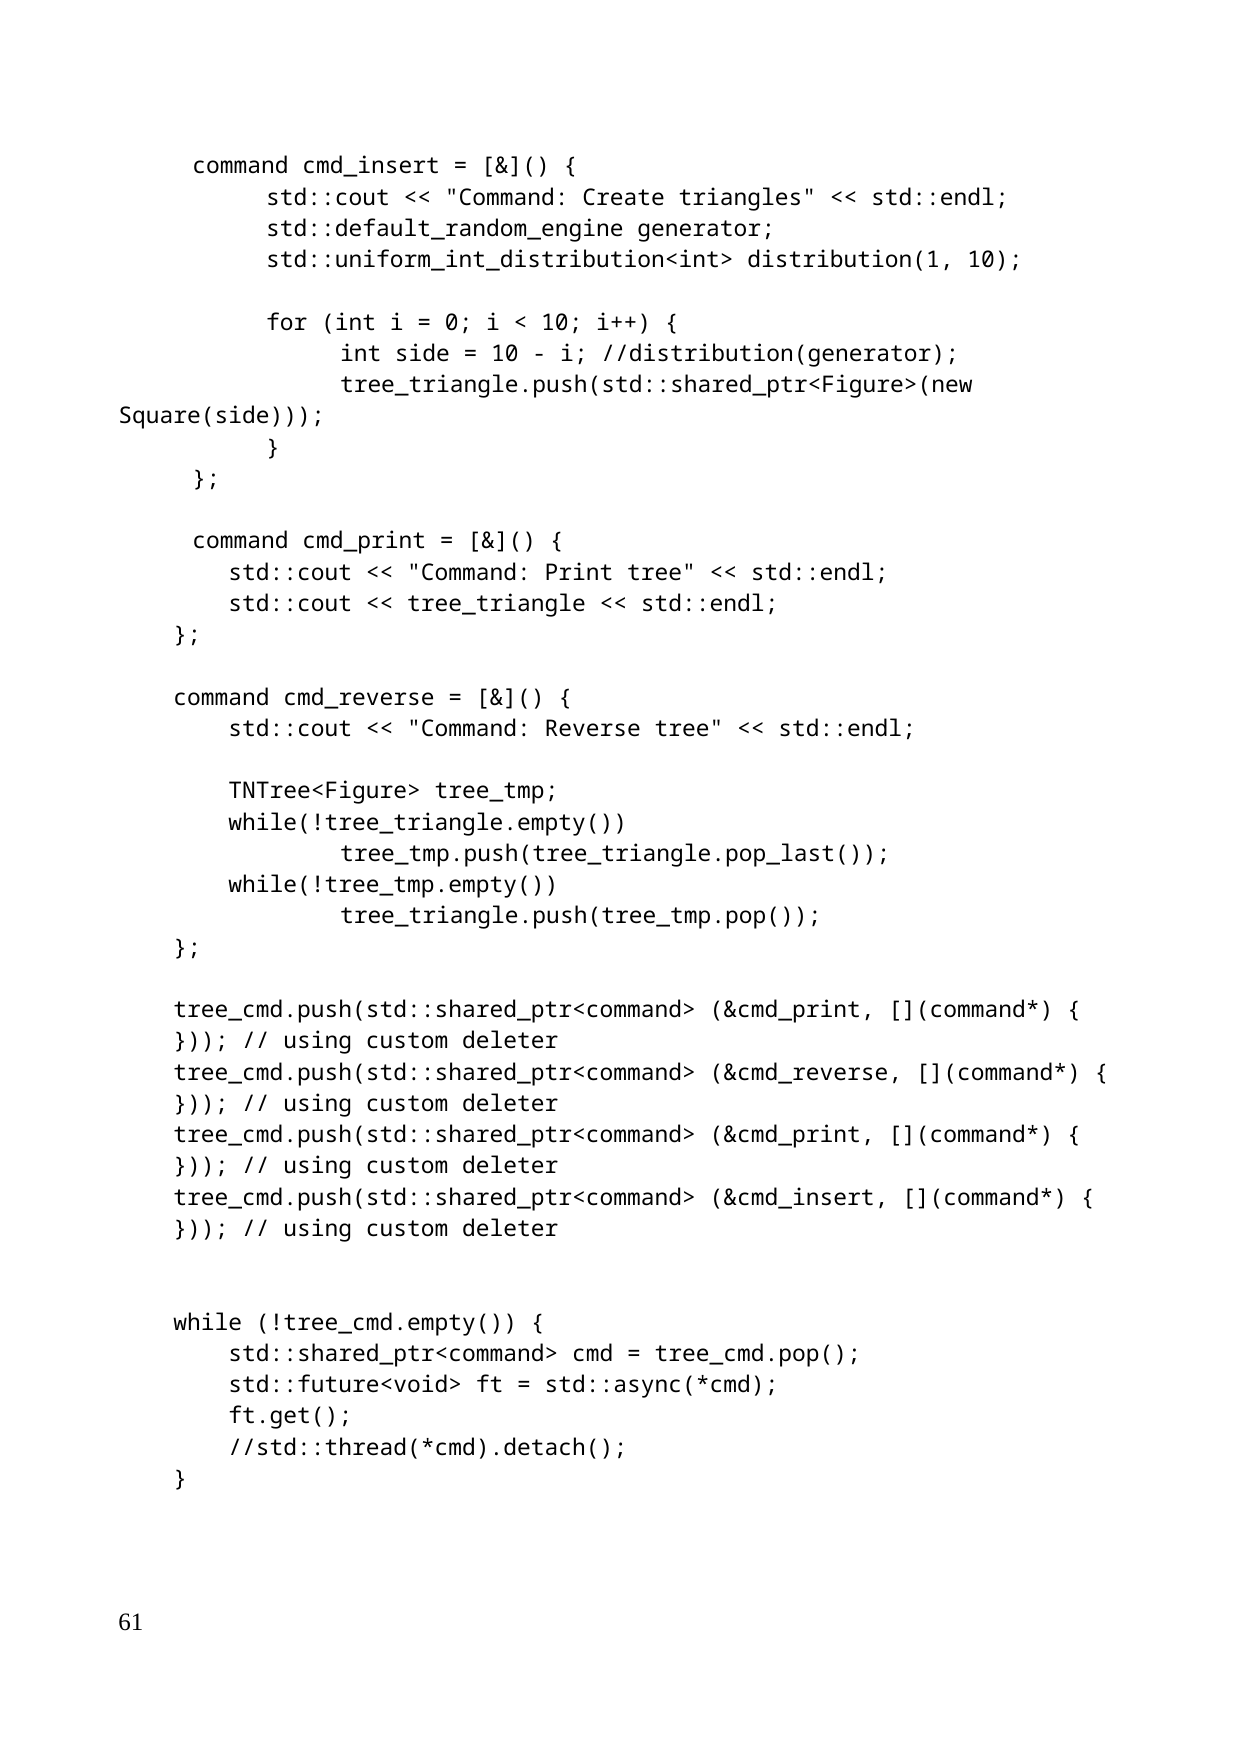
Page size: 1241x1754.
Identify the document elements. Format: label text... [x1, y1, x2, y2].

text while(!tree_triangle.empty()) [118, 806, 1122, 837]
text })); // using custom deleter [118, 1087, 1122, 1118]
text tree_cmd.push(std::shared_ptr<command> (&cmd_insert, [](command*) { [118, 1181, 1122, 1212]
text std::default_random_engine generator; [118, 212, 1122, 243]
text std::cout << "Command: Print tree" << std::endl; [118, 556, 1122, 587]
text int side = 10 - i; //distribution(generator); [118, 337, 1122, 368]
text })); // using custom deleter [118, 1149, 1122, 1181]
text for (int i = 0; i < 10; i++) { [118, 306, 1122, 337]
text } [118, 431, 1122, 462]
text } [118, 1462, 1122, 1493]
text while(!tree_tmp.empty()) [118, 868, 1122, 899]
text std::future<void> ft = std::async(*cmd); [118, 1368, 1122, 1399]
text tree_cmd.push(std::shared_ptr<command> (&cmd_print, [](command*) { [118, 993, 1122, 1024]
text std::cout << tree_triangle << std::endl; [118, 587, 1122, 618]
text })); // using custom deleter [118, 1212, 1122, 1243]
text })); // using custom deleter [118, 1024, 1122, 1056]
text tree_triangle.push(std::shared_ptr<Figure>(new Square(side))); [118, 368, 1122, 431]
text tree_triangle.push(tree_tmp.pop()); [118, 899, 1122, 931]
text }; [118, 618, 1122, 649]
text }; [118, 931, 1122, 962]
text }; [118, 462, 1122, 493]
text std::cout << "Command: Reverse tree" << std::endl; [118, 712, 1122, 743]
text std::uniform_int_distribution<int> distribution(1, 10); [118, 243, 1122, 274]
text tree_tmp.push(tree_triangle.pop_last()); [118, 837, 1122, 868]
text command cmd_insert = [&]() { [118, 149, 1122, 181]
text ft.get(); [118, 1399, 1122, 1431]
text tree_cmd.push(std::shared_ptr<command> (&cmd_print, [](command*) { [118, 1118, 1122, 1149]
text std::cout << "Command: Create triangles" << std::endl; [118, 181, 1122, 212]
text command cmd_print = [&]() { [118, 524, 1122, 556]
text std::shared_ptr<command> cmd = tree_cmd.pop(); [118, 1337, 1122, 1368]
text command cmd_reverse = [&]() { [118, 681, 1122, 712]
text tree_cmd.push(std::shared_ptr<command> (&cmd_reverse, [](command*) { [118, 1056, 1122, 1087]
text //std::thread(*cmd).detach(); [118, 1431, 1122, 1462]
text while (!tree_cmd.empty()) { [118, 1306, 1122, 1337]
text TNTree<Figure> tree_tmp; [118, 774, 1122, 806]
